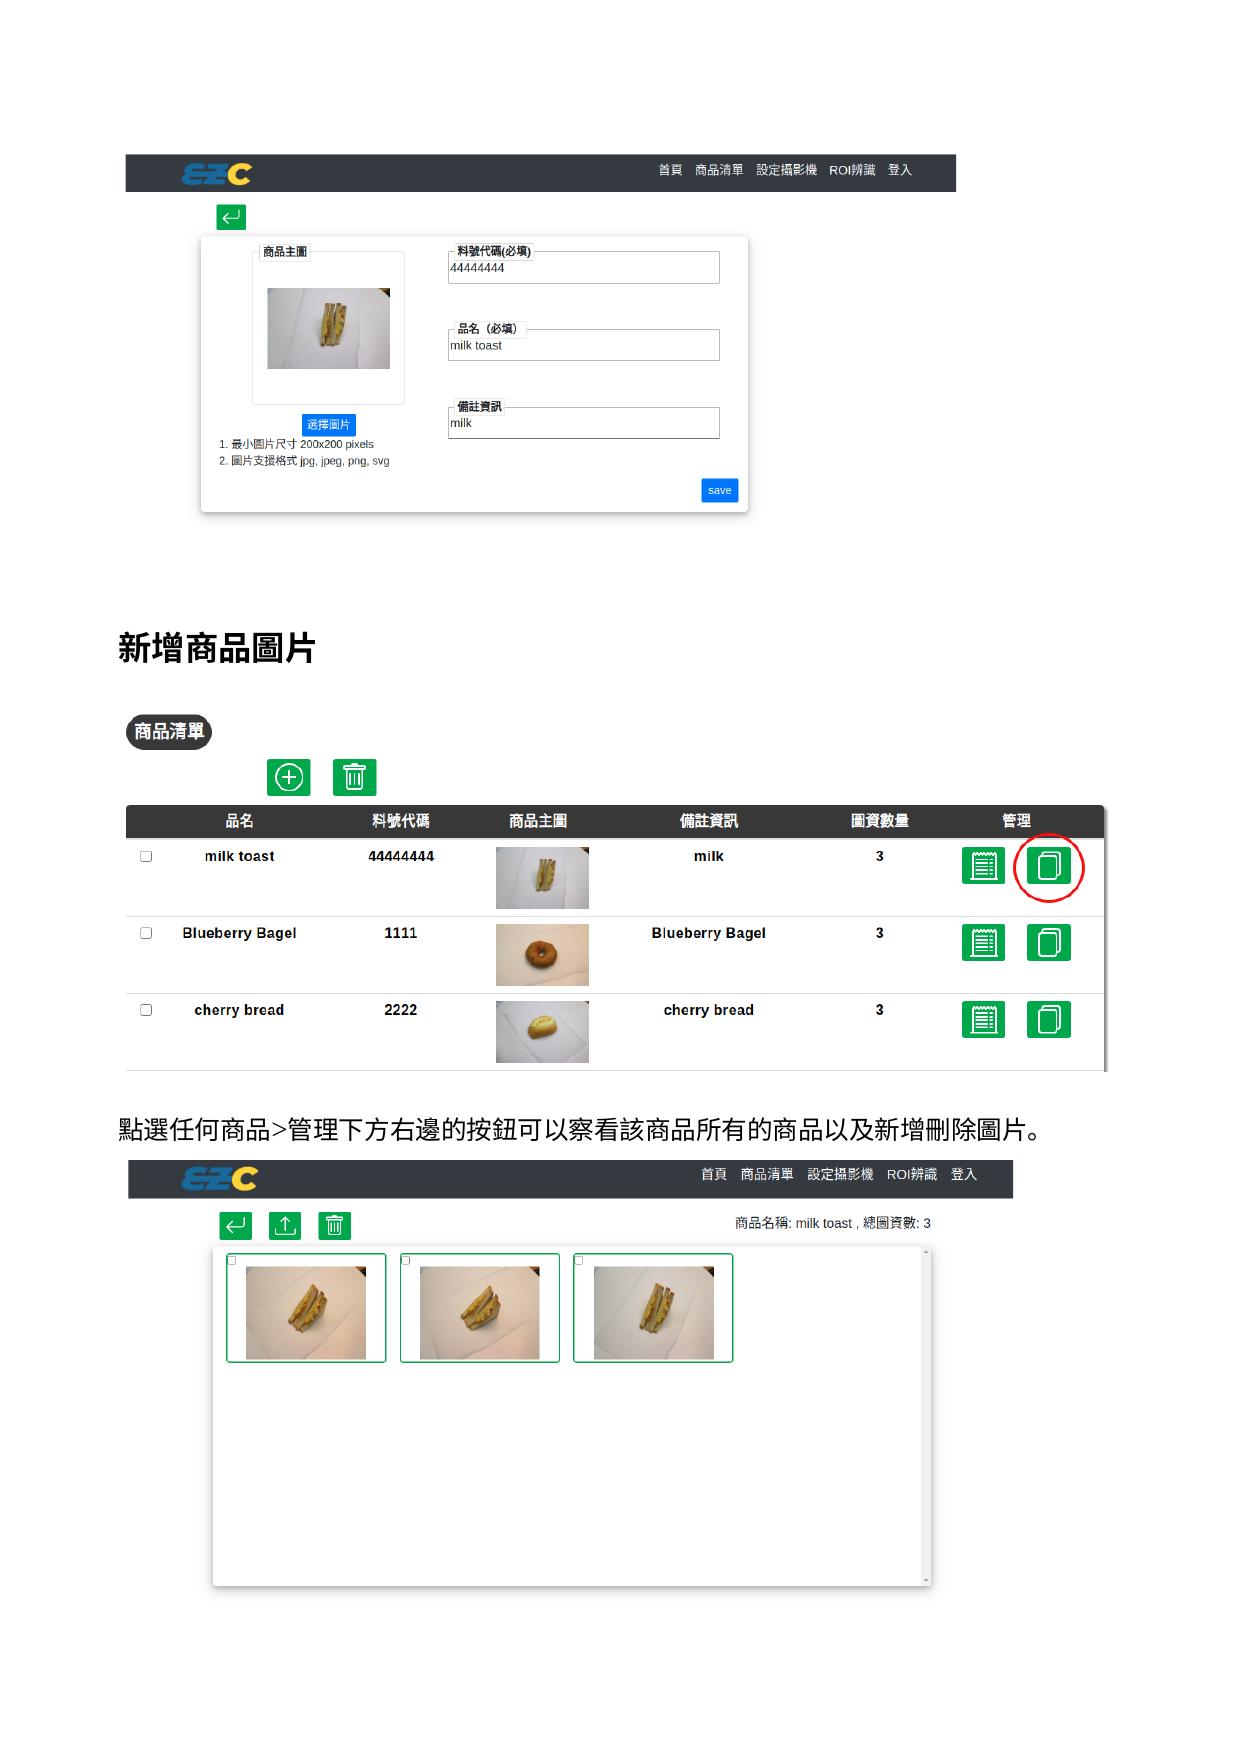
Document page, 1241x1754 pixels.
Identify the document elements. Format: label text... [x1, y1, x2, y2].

picture [128, 1160, 1014, 1676]
text 新增商品圖片 [118, 621, 1122, 669]
text 點選任何商品>管理下方右邊的按鈕可以察看該商品所有的商品以及新增刪除圖片。 [118, 1109, 1122, 1146]
picture [118, 707, 1123, 1072]
picture [125, 151, 957, 594]
